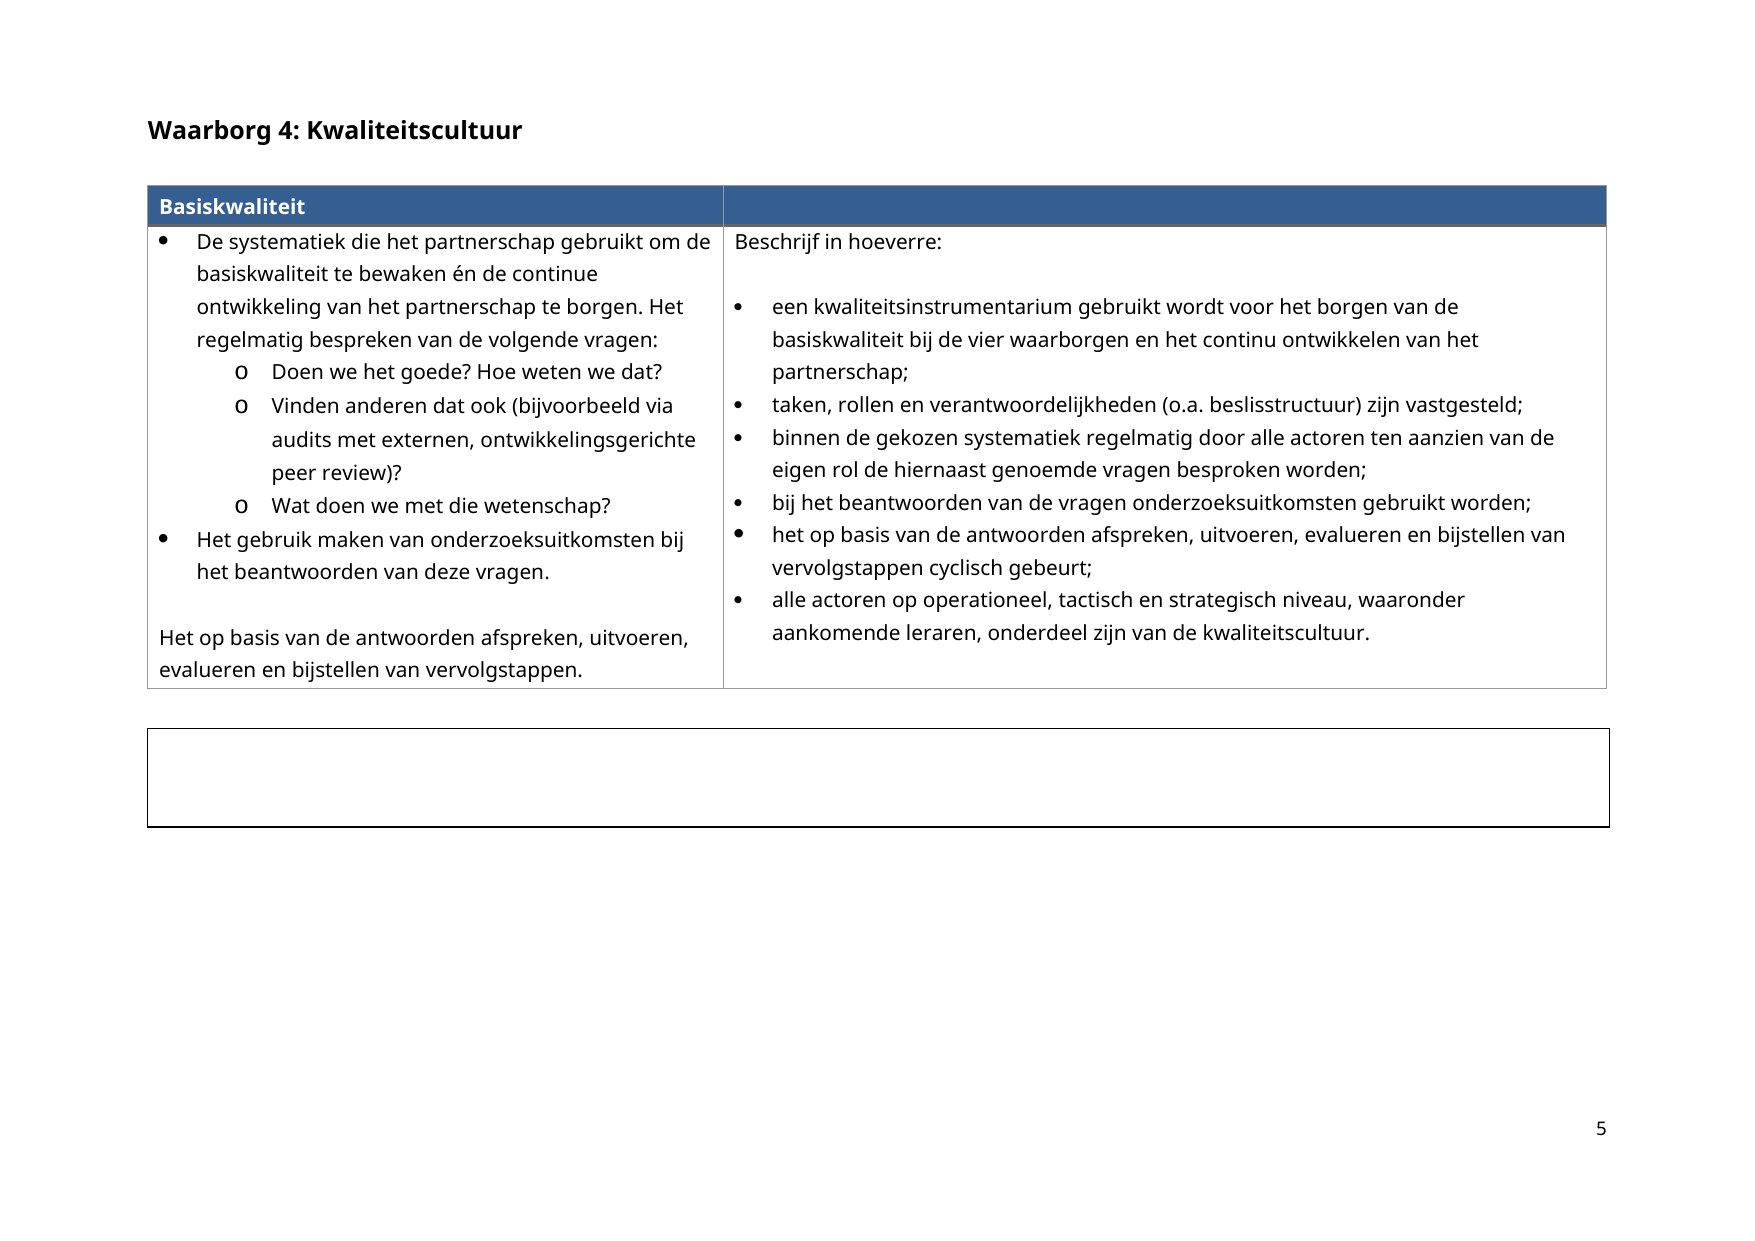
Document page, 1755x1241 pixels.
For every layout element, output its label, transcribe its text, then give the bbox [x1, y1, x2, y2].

table_header [148, 729, 1609, 826]
table_header Basiskwaliteit [148, 186, 723, 224]
table_cell De systematiek die het partnerschap gebruikt om de basiskwaliteit te bewaken én de continue ontwikkeling van het partnerschap te borgen. Het regelmatig bespreken van de volgende vragen: Doen we het goede? Hoe weten we dat? Vinden anderen dat ook (bijvoorbeeld via audits met externen, ontwikkelingsgerichte peer review)? Wat doen we met die wetenschap? Het gebruik maken van onderzoeksuitkomsten bij het beantwoorden van deze vragen. Het op basis van de antwoorden afspreken, uitvoeren, evalueren en bijstellen van vervolgstappen. [148, 227, 723, 688]
text Waarborg 4: Kwaliteitscultuur [148, 113, 1606, 147]
table_header [724, 186, 1606, 224]
table_cell Beschrijf in hoeverre: een kwaliteitsinstrumentarium gebruikt wordt voor het borgen van de basiskwaliteit bij de vier waarborgen en het continu ontwikkelen van het partnerschap; taken, rollen en verantwoordelijkheden (o.a. beslisstructuur) zijn vastgesteld; binnen de gekozen systematiek regelmatig door alle actoren ten aanzien van de eigen rol de hiernaast genoemde vragen besproken worden; bij het beantwoorden van de vragen onderzoeksuitkomsten gebruikt worden; het op basis van de antwoorden afspreken, uitvoeren, evalueren en bijstellen van vervolgstappen cyclisch gebeurt; alle actoren op operationeel, tactisch en strategisch niveau, waaronder aankomende leraren, onderdeel zijn van de kwaliteitscultuur. [724, 227, 1606, 688]
